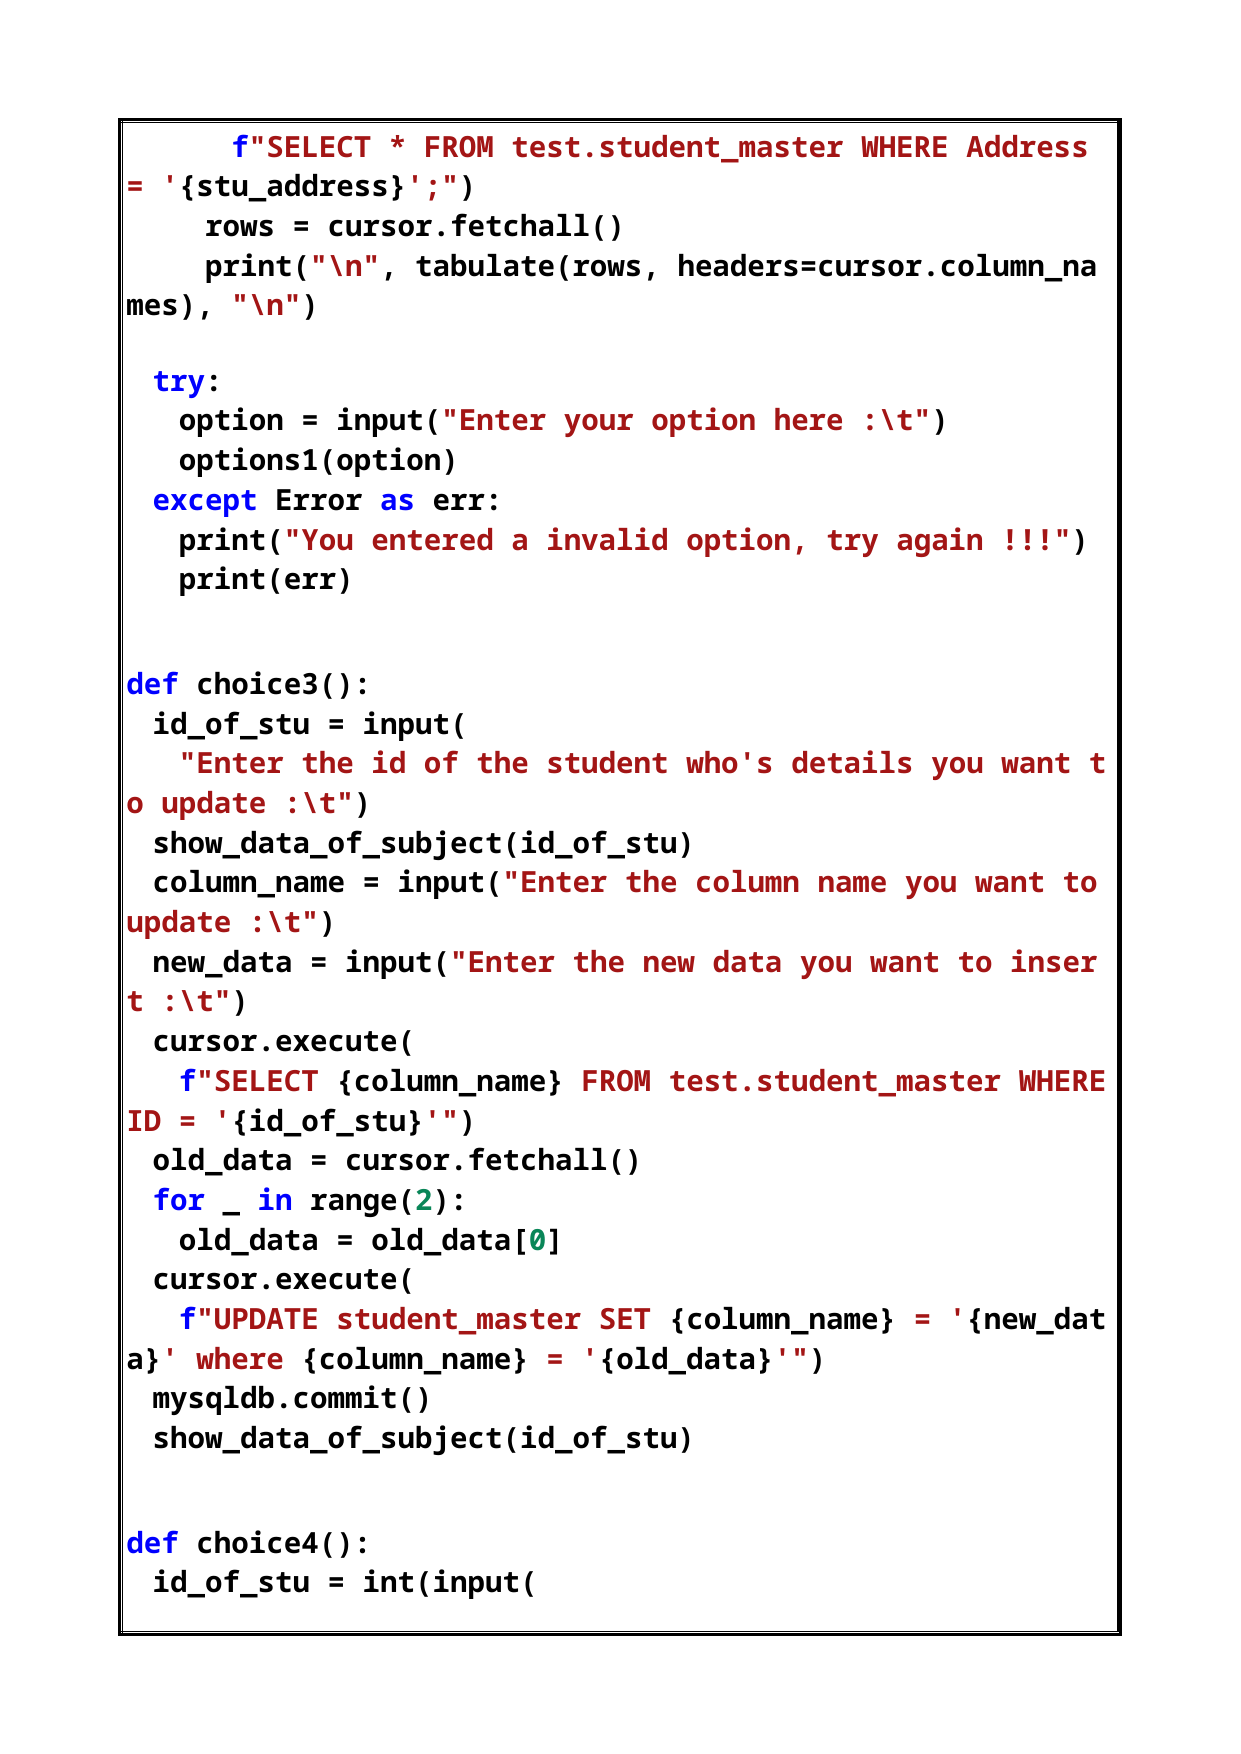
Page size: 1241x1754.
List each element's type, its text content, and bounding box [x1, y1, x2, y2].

text f"UPDATE student_master SET {column_name} = '{new_data}' where {column_name} = '{old_data}'") [126, 1298, 1114, 1378]
text print("\n", tabulate(rows, headers=cursor.column_names), "\n") [126, 245, 1114, 324]
text for _ in range(2): [126, 1179, 1114, 1219]
text new_data = input("Enter the new data you want to insert :\t") [126, 941, 1114, 1020]
text print(err) [126, 558, 1114, 598]
text show_data_of_subject(id_of_stu) [126, 822, 1114, 862]
text old_data = cursor.fetchall() [126, 1139, 1114, 1179]
text id_of_stu = int(input( [126, 1562, 1114, 1601]
text def choice3(): [126, 663, 1114, 703]
text f"SELECT * FROM test.student_master WHERE Address = '{stu_address}';") [126, 126, 1114, 205]
text old_data = old_data[0] [126, 1219, 1114, 1258]
text print("You entered a invalid option, try again !!!") [126, 519, 1114, 558]
text try: [126, 360, 1114, 400]
text show_data_of_subject(id_of_stu) [126, 1417, 1114, 1457]
text mysqldb.commit() [126, 1378, 1114, 1417]
text cursor.execute( [126, 1258, 1114, 1298]
text option = input("Enter your option here :\t") [126, 400, 1114, 439]
text rows = cursor.fetchall() [126, 205, 1114, 245]
text options1(option) [126, 439, 1114, 479]
text def choice4(): [126, 1522, 1114, 1562]
text column_name = input("Enter the column name you want to update :\t") [126, 862, 1114, 941]
text id_of_stu = input( [126, 703, 1114, 743]
text f"SELECT {column_name} FROM test.student_master WHERE ID = '{id_of_stu}'") [126, 1060, 1114, 1139]
text cursor.execute( [126, 1020, 1114, 1060]
text "Enter the id of the student who's details you want to update :\t") [126, 743, 1114, 822]
text except Error as err: [126, 479, 1114, 519]
